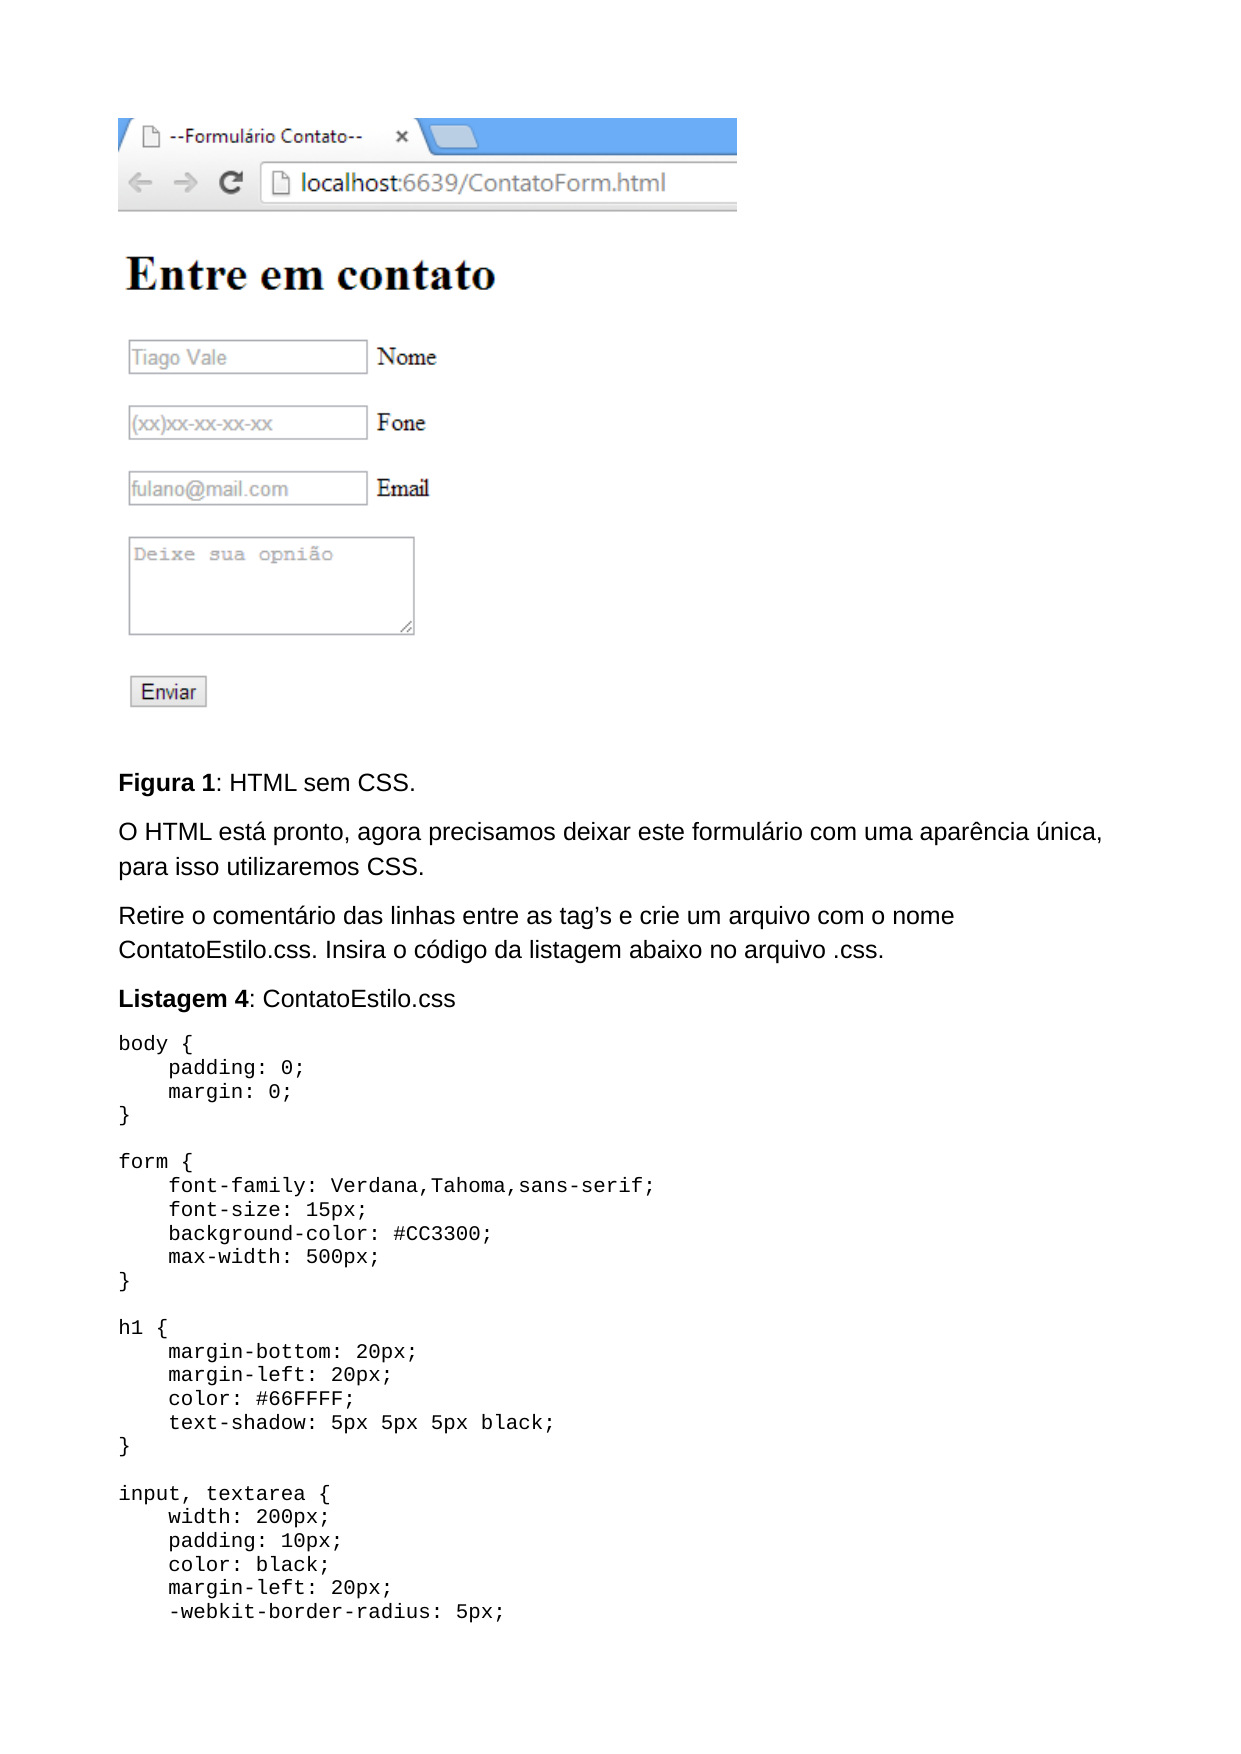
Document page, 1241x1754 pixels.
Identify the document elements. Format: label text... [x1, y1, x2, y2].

text Figura 1: HTML sem CSS. [118, 768, 1122, 797]
text font-size: 15px; [118, 1199, 1122, 1222]
text margin-left: 20px; [118, 1364, 1122, 1388]
text } [118, 1104, 1122, 1128]
text margin-bottom: 20px; [118, 1341, 1122, 1364]
text Listagem 4: ContatoEstilo.css [118, 984, 1122, 1013]
text color: #66FFFF; [118, 1388, 1122, 1412]
text text-shadow: 5px 5px 5px black; [118, 1412, 1122, 1435]
picture [118, 118, 737, 748]
text O HTML está pronto, agora precisamos deixar este formulário com uma aparência única, para isso utilizaremos CSS. [118, 817, 1122, 880]
text font-family: Verdana,Tahoma,sans-serif; [118, 1175, 1122, 1199]
text margin: 0; [118, 1081, 1122, 1104]
text } [118, 1435, 1122, 1459]
text h1 { [118, 1317, 1122, 1341]
text Retire o comentário das linhas entre as tag’s e crie um arquivo com o nome ContatoEstilo.css. Insira o código da listagem abaixo no arquivo .css. [118, 901, 1122, 964]
text } [118, 1270, 1122, 1293]
text form { [118, 1152, 1122, 1175]
text body { [118, 1033, 1122, 1057]
text background-color: #CC3300; [118, 1222, 1122, 1246]
text max-width: 500px; [118, 1246, 1122, 1270]
text input, textarea { [118, 1483, 1122, 1506]
text padding: 0; [118, 1057, 1122, 1081]
text width: 200px; [118, 1506, 1122, 1530]
text padding: 10px; [118, 1530, 1122, 1553]
text color: black; [118, 1553, 1122, 1577]
text margin-left: 20px; [118, 1577, 1122, 1601]
text -webkit-border-radius: 5px; [118, 1601, 1122, 1624]
